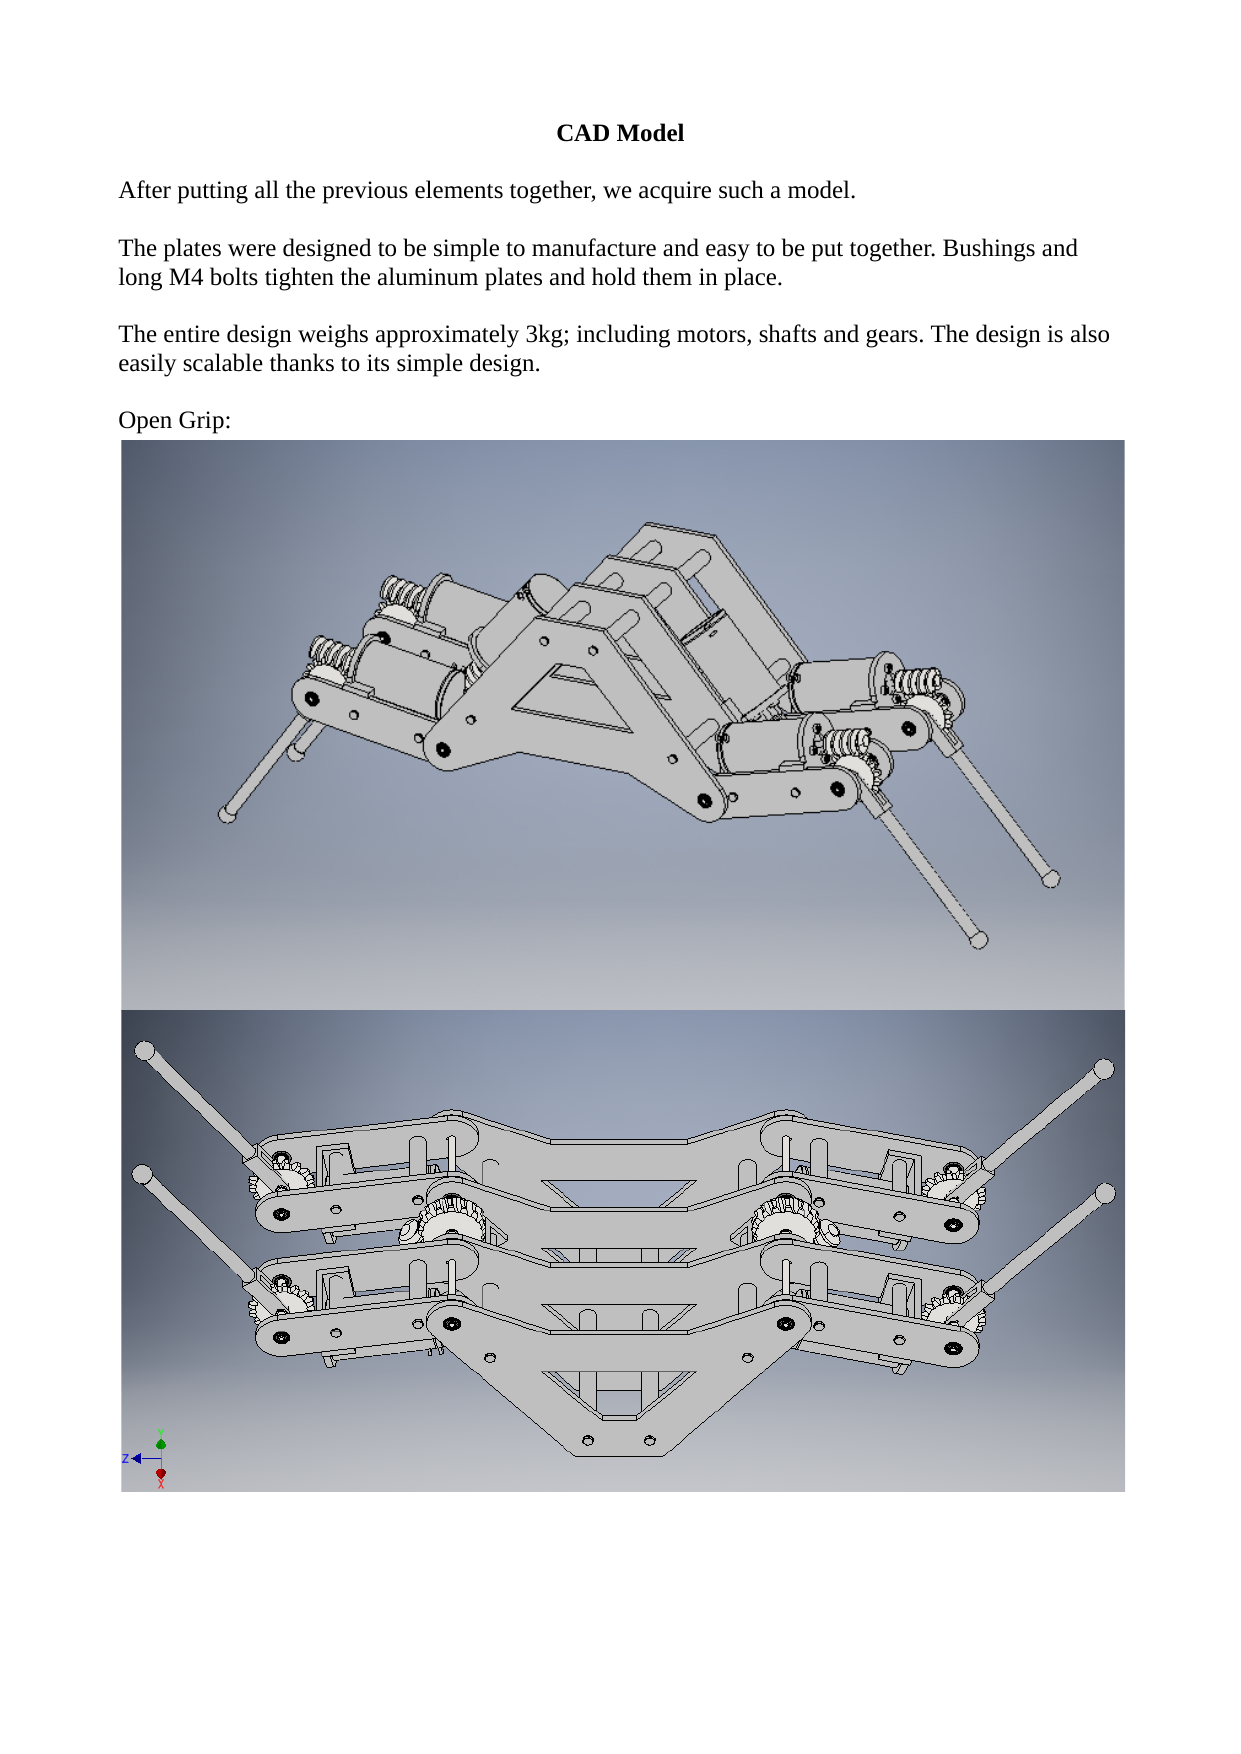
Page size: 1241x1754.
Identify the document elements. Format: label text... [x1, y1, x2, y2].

text After putting all the previous elements together, we acquire such a model. [118, 176, 1122, 204]
text The entire design weighs approximately 3kg; including motors, shafts and gears. The design is also easily scalable thanks to its simple design. [118, 319, 1122, 377]
text CAD Model [118, 118, 1122, 147]
picture [121, 440, 1126, 1492]
text Open Grip: [118, 406, 1122, 434]
text The plates were designed to be simple to manufacture and easy to be put together. Bushings and long M4 bolts tighten the aluminum plates and hold them in place. [118, 233, 1122, 291]
